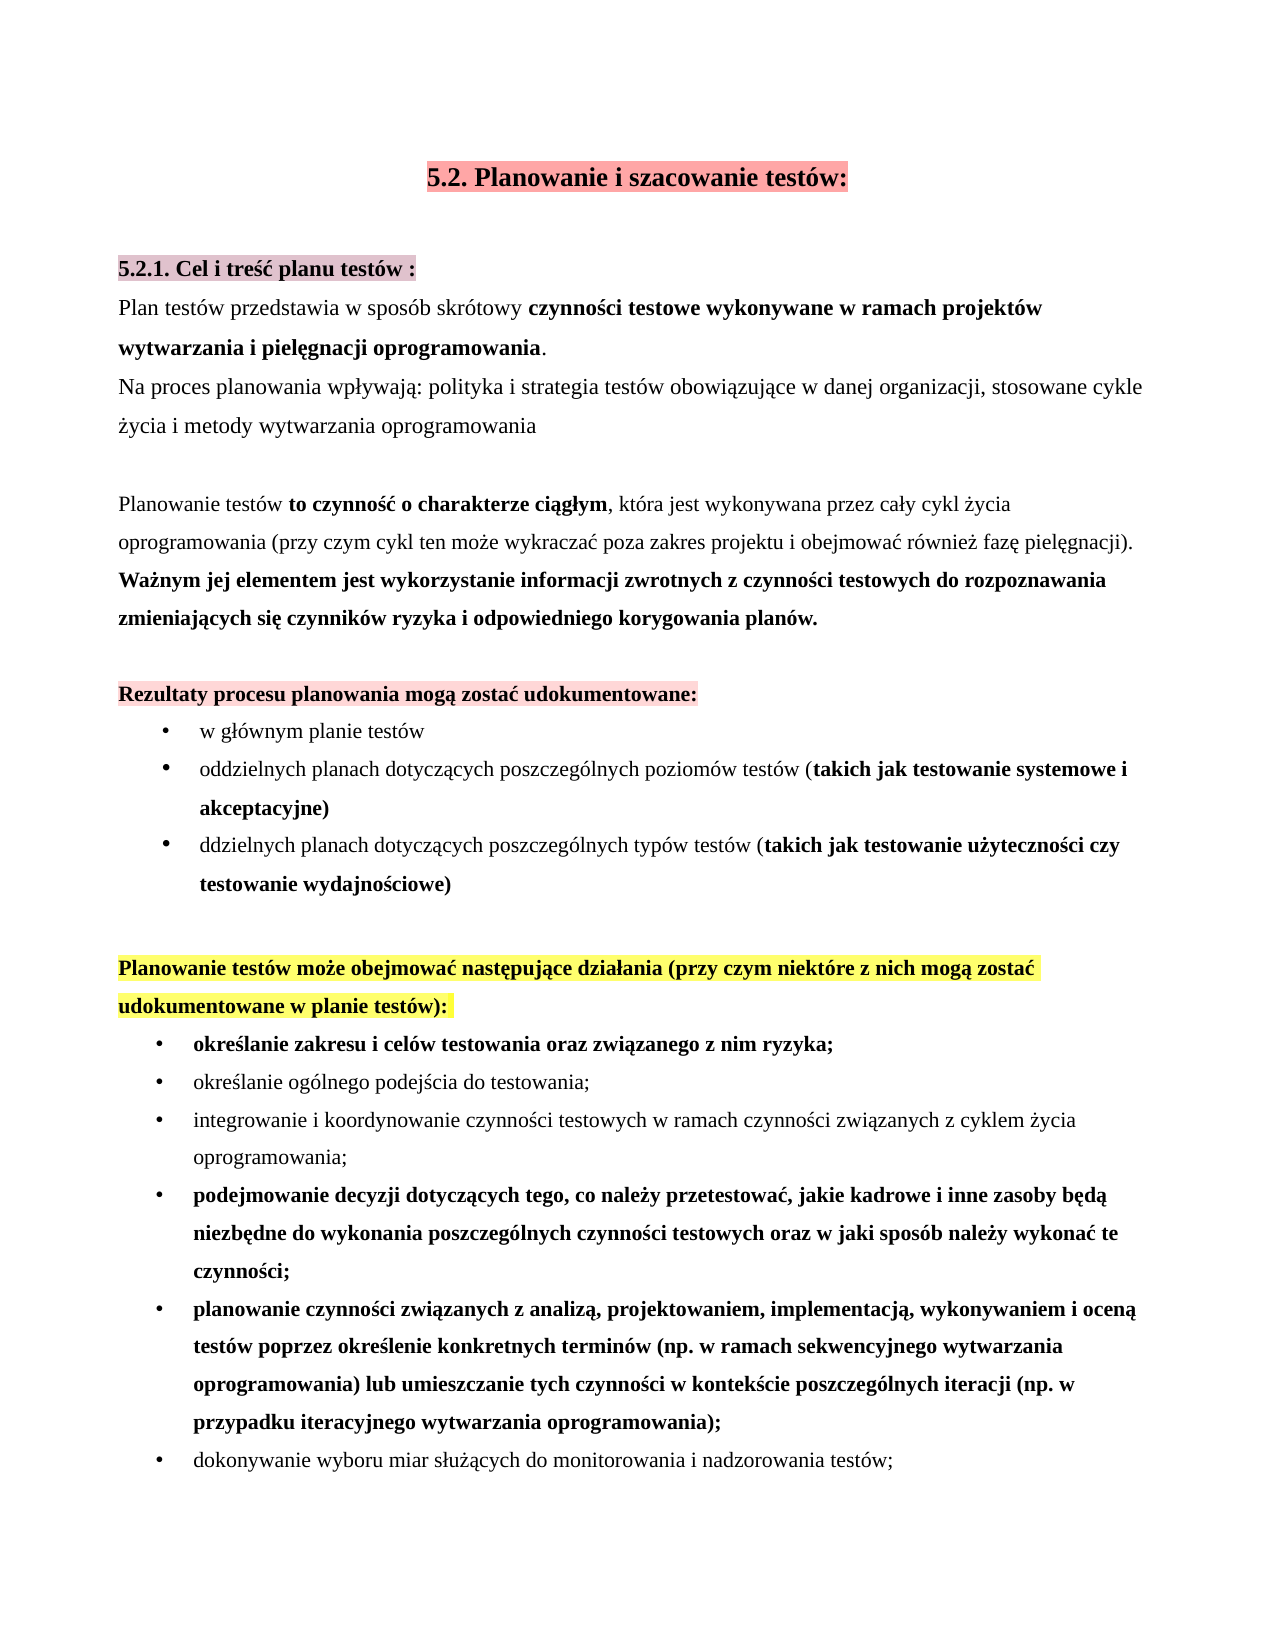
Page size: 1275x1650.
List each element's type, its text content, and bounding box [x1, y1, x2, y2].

list planowanie czynności związanych z analizą, projektowaniem, implementacją, wykonywaniem i oceną testów poprzez określenie konkretnych terminów (np. w ramach sekwencyjnego wytwarzania oprogramowania) lub umieszczanie tych czynności w kontekście poszczególnych iteracji (np. w przypadku iteracyjnego wytwarzania oprogramowania); [156, 1296, 1157, 1434]
text Rezultaty procesu planowania mogą zostać udokumentowane: [118, 681, 1157, 706]
text 5.2. Planowanie i szacowanie testów: [118, 161, 1157, 192]
text Na proces planowania wpływają: polityka i strategia testów obowiązujące w danej organizacji, stosowane cykle życia i metody wytwarzania oprogramowania [118, 373, 1157, 439]
list integrowanie i koordynowanie czynności testowych w ramach czynności związanych z cyklem życia oprogramowania; [156, 1107, 1157, 1169]
text Plan testów przedstawia w sposób skrótowy czynności testowe wykonywane w ramach projektów wytwarzania i pielęgnacji oprogramowania. [118, 294, 1157, 360]
list dokonywanie wyboru miar służących do monitorowania i nadzorowania testów; [156, 1447, 1157, 1472]
text Planowanie testów to czynność o charakterze ciągłym, która jest wykonywana przez cały cykl życia oprogramowania (przy czym cykl ten może wykraczać poza zakres projektu i obejmować również fazę pielęgnacji). Ważnym jej elementem jest wykorzystanie informacji zwrotnych z czynności testowych do rozpoznawania zmieniających się czynników ryzyka i odpowiedniego korygowania planów. [118, 491, 1157, 630]
text 5.2.1. Cel i treść planu testów : [118, 254, 1157, 281]
text Planowanie testów może obejmować następujące działania (przy czym niektóre z nich mogą zostać udokumentowane w planie testów): [118, 955, 1157, 1018]
list określanie ogólnego podejścia do testowania; [156, 1069, 1157, 1094]
list podejmowanie decyzji dotyczących tego, co należy przetestować, jakie kadrowe i inne zasoby będą niezbędne do wykonania poszczególnych czynności testowych oraz w jaki sposób należy wykonać te czynności; [156, 1182, 1157, 1283]
list oddzielnych planach dotyczących poszczególnych poziomów testów (takich jak testowanie systemowe i akceptacyjne) [162, 756, 1157, 820]
list ddzielnych planach dotyczących poszczególnych typów testów (takich jak testowanie użyteczności czy testowanie wydajnościowe) [162, 832, 1157, 896]
list określanie zakresu i celów testowania oraz związanego z nim ryzyka; [156, 1031, 1157, 1056]
list w głównym planie testów [162, 718, 1157, 743]
